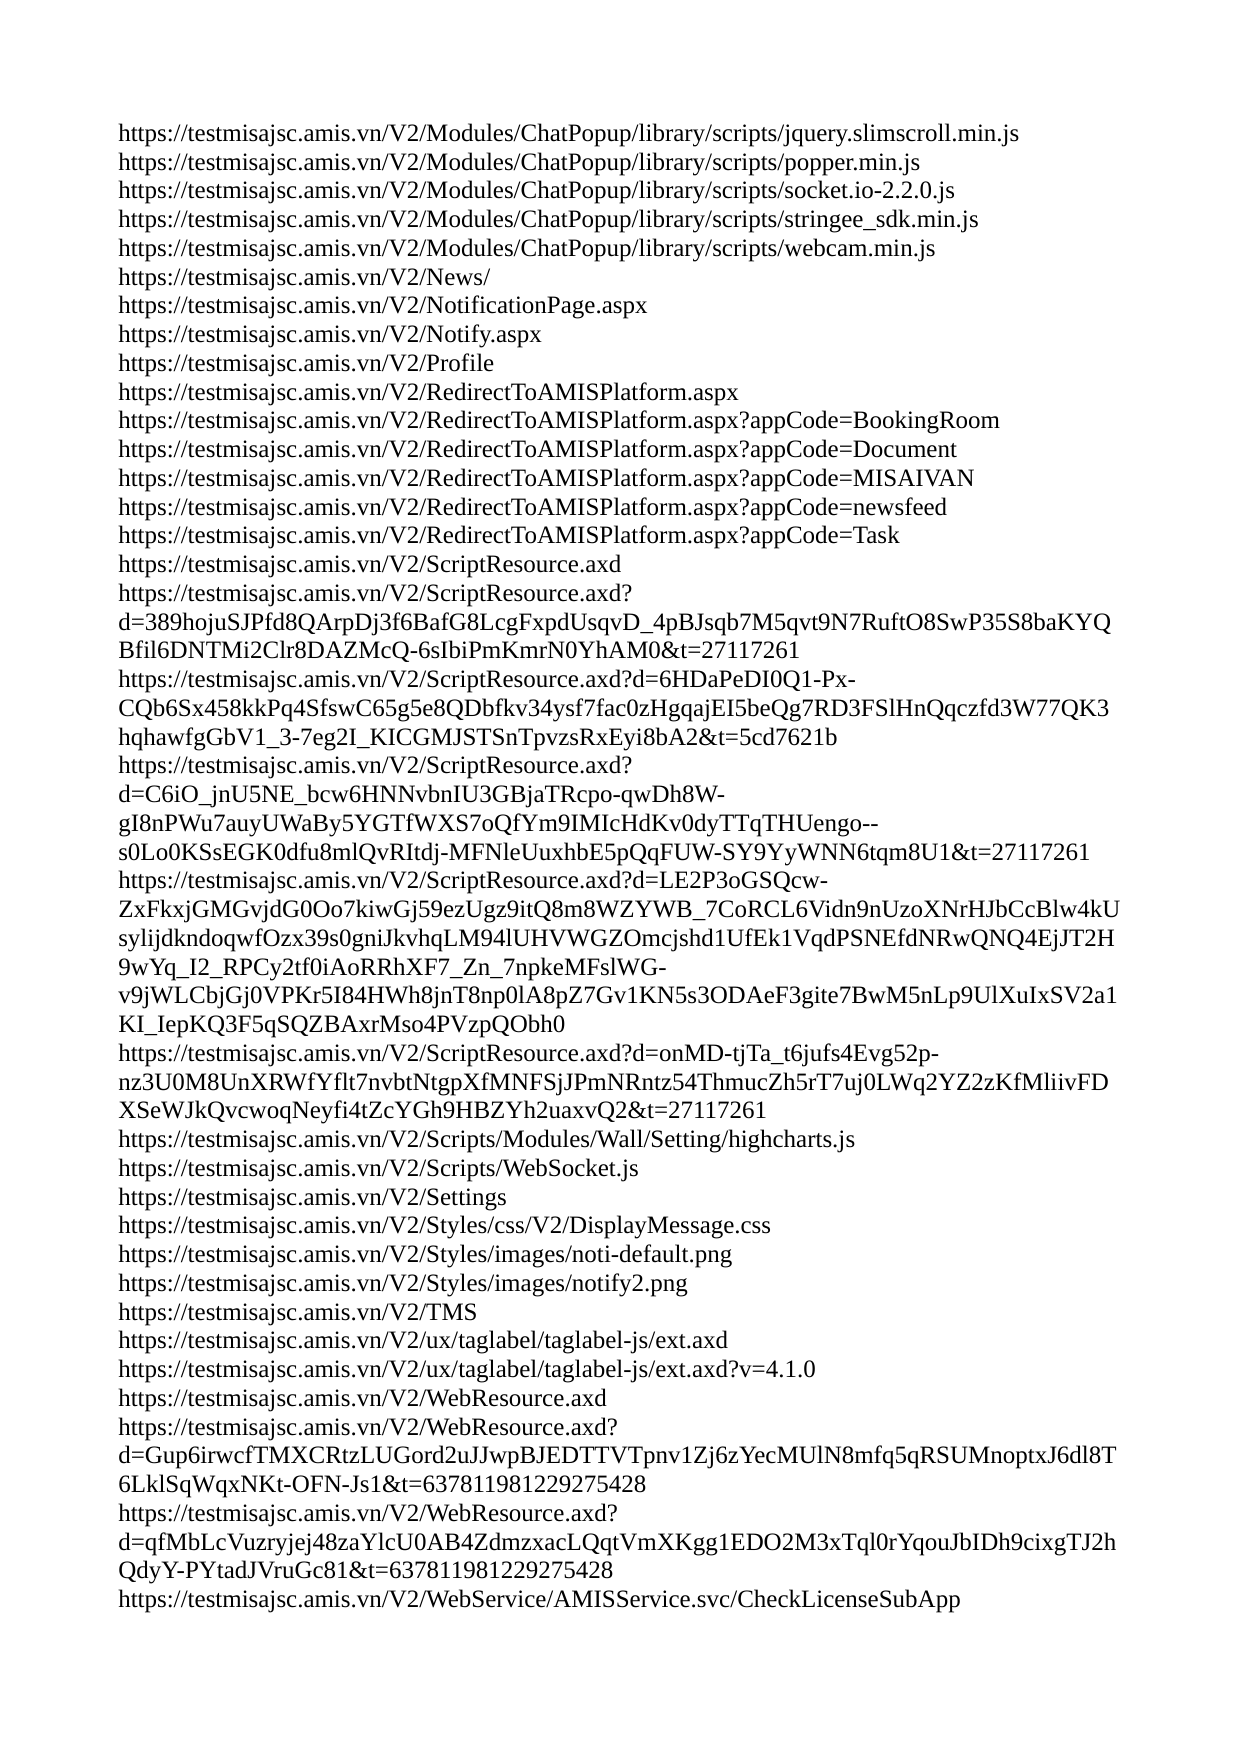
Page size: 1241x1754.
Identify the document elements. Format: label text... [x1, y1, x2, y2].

text https://testmisajsc.amis.vn/V2/Modules/ChatPopup/library/scripts/stringee_sdk.min.js [118, 204, 1122, 233]
text https://testmisajsc.amis.vn/V2/Modules/ChatPopup/library/scripts/webcam.min.js [118, 233, 1122, 262]
text https://testmisajsc.amis.vn/V2/Scripts/WebSocket.js [118, 1153, 1122, 1182]
text https://testmisajsc.amis.vn/V2/NotificationPage.aspx [118, 291, 1122, 319]
text https://testmisajsc.amis.vn/V2/WebService/AMISService.svc/CheckLicenseSubApp [118, 1584, 1122, 1613]
text https://testmisajsc.amis.vn/V2/ScriptResource.axd?d=LE2P3oGSQcw-ZxFkxjGMGvjdG0Oo7kiwGj59ezUgz9itQ8m8WZYWB_7CoRCL6Vidn9nUzoXNrHJbCcBlw4kUsylijdkndoqwfOzx39s0gniJkvhqLM94lUHVWGZOmcjshd1UfEk1VqdPSNEfdNRwQNQ4EjJT2H9wYq_I2_RPCy2tf0iAoRRhXF7_Zn_7npkeMFslWG-v9jWLCbjGj0VPKr5I84HWh8jnT8np0lA8pZ7Gv1KN5s3ODAeF3gite7BwM5nLp9UlXuIxSV2a1KI_IepKQ3F5qSQZBAxrMso4PVzpQObh0 [118, 866, 1122, 1038]
text https://testmisajsc.amis.vn/V2/RedirectToAMISPlatform.aspx?appCode=Document [118, 434, 1122, 463]
text https://testmisajsc.amis.vn/V2/RedirectToAMISPlatform.aspx?appCode=MISAIVAN [118, 463, 1122, 492]
text https://testmisajsc.amis.vn/V2/Notify.aspx [118, 319, 1122, 348]
text https://testmisajsc.amis.vn/V2/ux/taglabel/taglabel-js/ext.axd?v=4.1.0 [118, 1354, 1122, 1383]
text https://testmisajsc.amis.vn/V2/Modules/ChatPopup/library/scripts/jquery.slimscroll.min.js [118, 118, 1122, 147]
text https://testmisajsc.amis.vn/V2/News/ [118, 262, 1122, 291]
text https://testmisajsc.amis.vn/V2/TMS [118, 1297, 1122, 1326]
text https://testmisajsc.amis.vn/V2/Styles/css/V2/DisplayMessage.css [118, 1211, 1122, 1239]
text https://testmisajsc.amis.vn/V2/ScriptResource.axd?d=C6iO_jnU5NE_bcw6HNNvbnIU3GBjaTRcpo-qwDh8W-gI8nPWu7auyUWaBy5YGTfWXS7oQfYm9IMIcHdKv0dyTTqTHUengo--s0Lo0KSsEGK0dfu8mlQvRItdj-MFNleUuxhbE5pQqFUW-SY9YyWNN6tqm8U1&t=27117261 [118, 751, 1122, 866]
text https://testmisajsc.amis.vn/V2/WebResource.axd?d=Gup6irwcfTMXCRtzLUGord2uJJwpBJEDTTVTpnv1Zj6zYecMUlN8mfq5qRSUMnoptxJ6dl8T6LklSqWqxNKt-OFN-Js1&t=637811981229275428 [118, 1412, 1122, 1498]
text https://testmisajsc.amis.vn/V2/Settings [118, 1182, 1122, 1211]
text https://testmisajsc.amis.vn/V2/WebResource.axd?d=qfMbLcVuzryjej48zaYlcU0AB4ZdmzxacLQqtVmXKgg1EDO2M3xTql0rYqouJbIDh9cixgTJ2hQdyY-PYtadJVruGc81&t=637811981229275428 [118, 1498, 1122, 1584]
text https://testmisajsc.amis.vn/V2/ux/taglabel/taglabel-js/ext.axd [118, 1326, 1122, 1354]
text https://testmisajsc.amis.vn/V2/WebResource.axd [118, 1383, 1122, 1412]
text https://testmisajsc.amis.vn/V2/Profile [118, 348, 1122, 377]
text https://testmisajsc.amis.vn/V2/ScriptResource.axd [118, 549, 1122, 578]
text https://testmisajsc.amis.vn/V2/Modules/ChatPopup/library/scripts/socket.io-2.2.0.js [118, 176, 1122, 204]
text https://testmisajsc.amis.vn/V2/Styles/images/notify2.png [118, 1268, 1122, 1297]
text https://testmisajsc.amis.vn/V2/RedirectToAMISPlatform.aspx?appCode=Task [118, 521, 1122, 549]
text https://testmisajsc.amis.vn/V2/Scripts/Modules/Wall/Setting/highcharts.js [118, 1124, 1122, 1153]
text https://testmisajsc.amis.vn/V2/RedirectToAMISPlatform.aspx?appCode=BookingRoom [118, 406, 1122, 434]
text https://testmisajsc.amis.vn/V2/RedirectToAMISPlatform.aspx?appCode=newsfeed [118, 492, 1122, 521]
text https://testmisajsc.amis.vn/V2/ScriptResource.axd?d=6HDaPeDI0Q1-Px-CQb6Sx458kkPq4SfswC65g5e8QDbfkv34ysf7fac0zHgqajEI5beQg7RD3FSlHnQqczfd3W77QK3hqhawfgGbV1_3-7eg2I_KICGMJSTSnTpvzsRxEyi8bA2&t=5cd7621b [118, 664, 1122, 751]
text https://testmisajsc.amis.vn/V2/Modules/ChatPopup/library/scripts/popper.min.js [118, 147, 1122, 176]
text https://testmisajsc.amis.vn/V2/RedirectToAMISPlatform.aspx [118, 377, 1122, 406]
text https://testmisajsc.amis.vn/V2/Styles/images/noti-default.png [118, 1239, 1122, 1268]
text https://testmisajsc.amis.vn/V2/ScriptResource.axd?d=onMD-tjTa_t6jufs4Evg52p-nz3U0M8UnXRWfYflt7nvbtNtgpXfMNFSjJPmNRntz54ThmucZh5rT7uj0LWq2YZ2zKfMliivFDXSeWJkQvcwoqNeyfi4tZcYGh9HBZYh2uaxvQ2&t=27117261 [118, 1038, 1122, 1124]
text https://testmisajsc.amis.vn/V2/ScriptResource.axd?d=389hojuSJPfd8QArpDj3f6BafG8LcgFxpdUsqvD_4pBJsqb7M5qvt9N7RuftO8SwP35S8baKYQBfil6DNTMi2Clr8DAZMcQ-6sIbiPmKmrN0YhAM0&t=27117261 [118, 578, 1122, 664]
